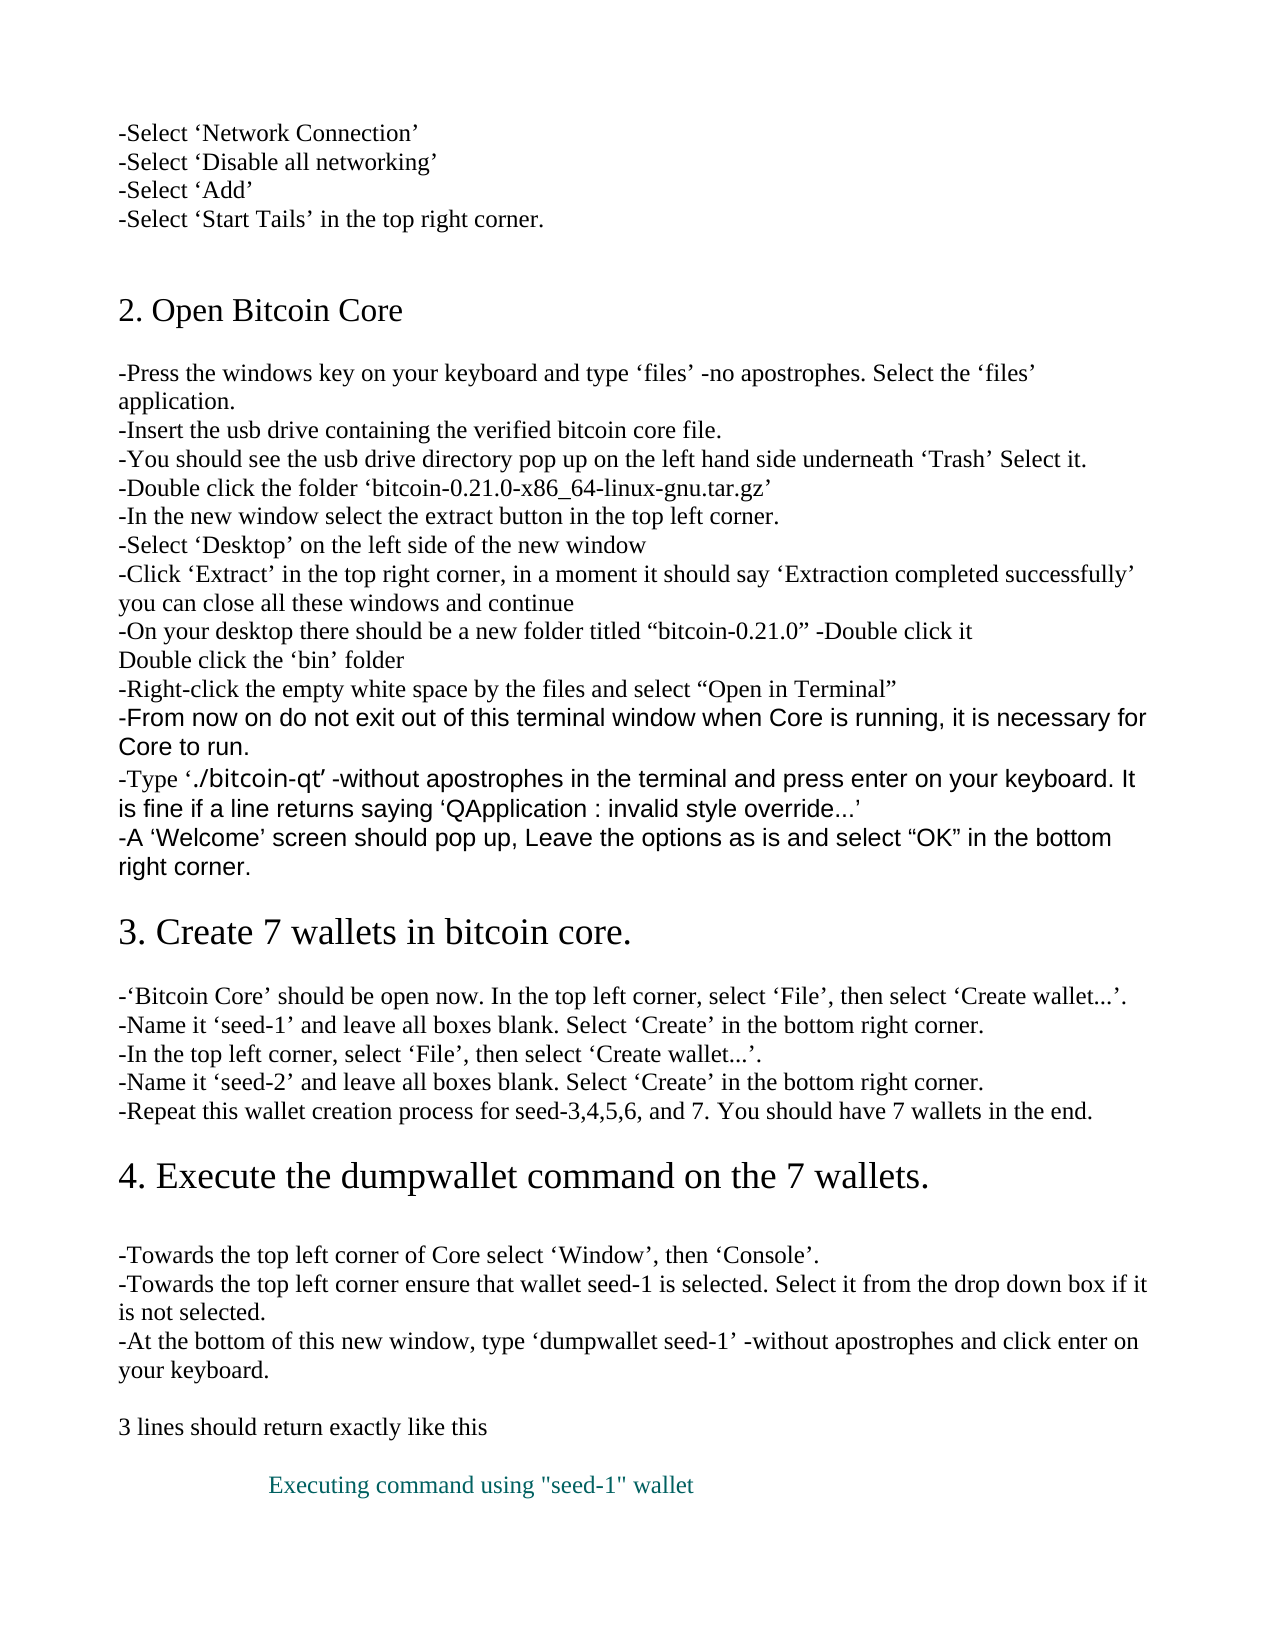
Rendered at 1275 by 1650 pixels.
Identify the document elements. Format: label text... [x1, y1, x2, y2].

text 3 lines should return exactly like this Executing command using "seed-1" wallet [118, 1384, 1157, 1527]
text -Select ‘Network Connection’ -Select ‘Disable all networking’ -Select ‘Add’ -Select ‘Start Tails’ in the top right corner. 2. Open Bitcoin Core [118, 118, 1157, 358]
text -In the top left corner, select ‘File’, then select ‘Create wallet...’. -Name it ‘seed-2’ and leave all boxes blank. Select ‘Create’ in the bottom right corner. -Repeat this wallet creation process for seed-3,4,5,6, and 7. You should have 7 wallets in the end. 4. Execute the dumpwallet command on the 7 wallets. -Towards the top left corner of Core select ‘Window’, then ‘Console’. -Towards the top left corner ensure that wallet seed-1 is selected. Select it from the drop down box if it is not selected. -At the bottom of this new window, type ‘dumpwallet seed-1’ -without apostrophes and click enter on your keyboard. [118, 1039, 1157, 1384]
text -Press the windows key on your keyboard and type ‘files’ -no apostrophes. Select the ‘files’ application. [118, 358, 1157, 415]
text -Insert the usb drive containing the verified bitcoin core file. -You should see the usb drive directory pop up on the left hand side underneath ‘Trash’ Select it. -Double click the folder ‘bitcoin-0.21.0-x86_64-linux-gnu.tar.gz’ -In the new window select the extract button in the top left corner. -Select ‘Desktop’ on the left side of the new window -Click ‘Extract’ in the top right corner, in a moment it should say ‘Extraction completed successfully’ you can close all these windows and continue -On your desktop there should be a new folder titled “bitcoin-0.21.0” -Double click it Double click the ‘bin’ folder -Right-click the empty white space by the files and select “Open in Terminal” -From now on do not exit out of this terminal window when Core is running, it is necessary for Core to run. -Type ‘./bitcoin-qt’ -without apostrophes in the terminal and press enter on your keyboard. It is fine if a line returns saying ‘QApplication : invalid style override...’ -A ‘Welcome’ screen should pop up, Leave the options as is and select “OK” in the bottom right corner. 3. Create 7 wallets in bitcoin core. -‘Bitcoin Core’ should be open now. In the top left corner, select ‘File’, then select ‘Create wallet...’. -Name it ‘seed-1’ and leave all boxes blank. Select ‘Create’ in the bottom right corner. [118, 415, 1157, 1039]
